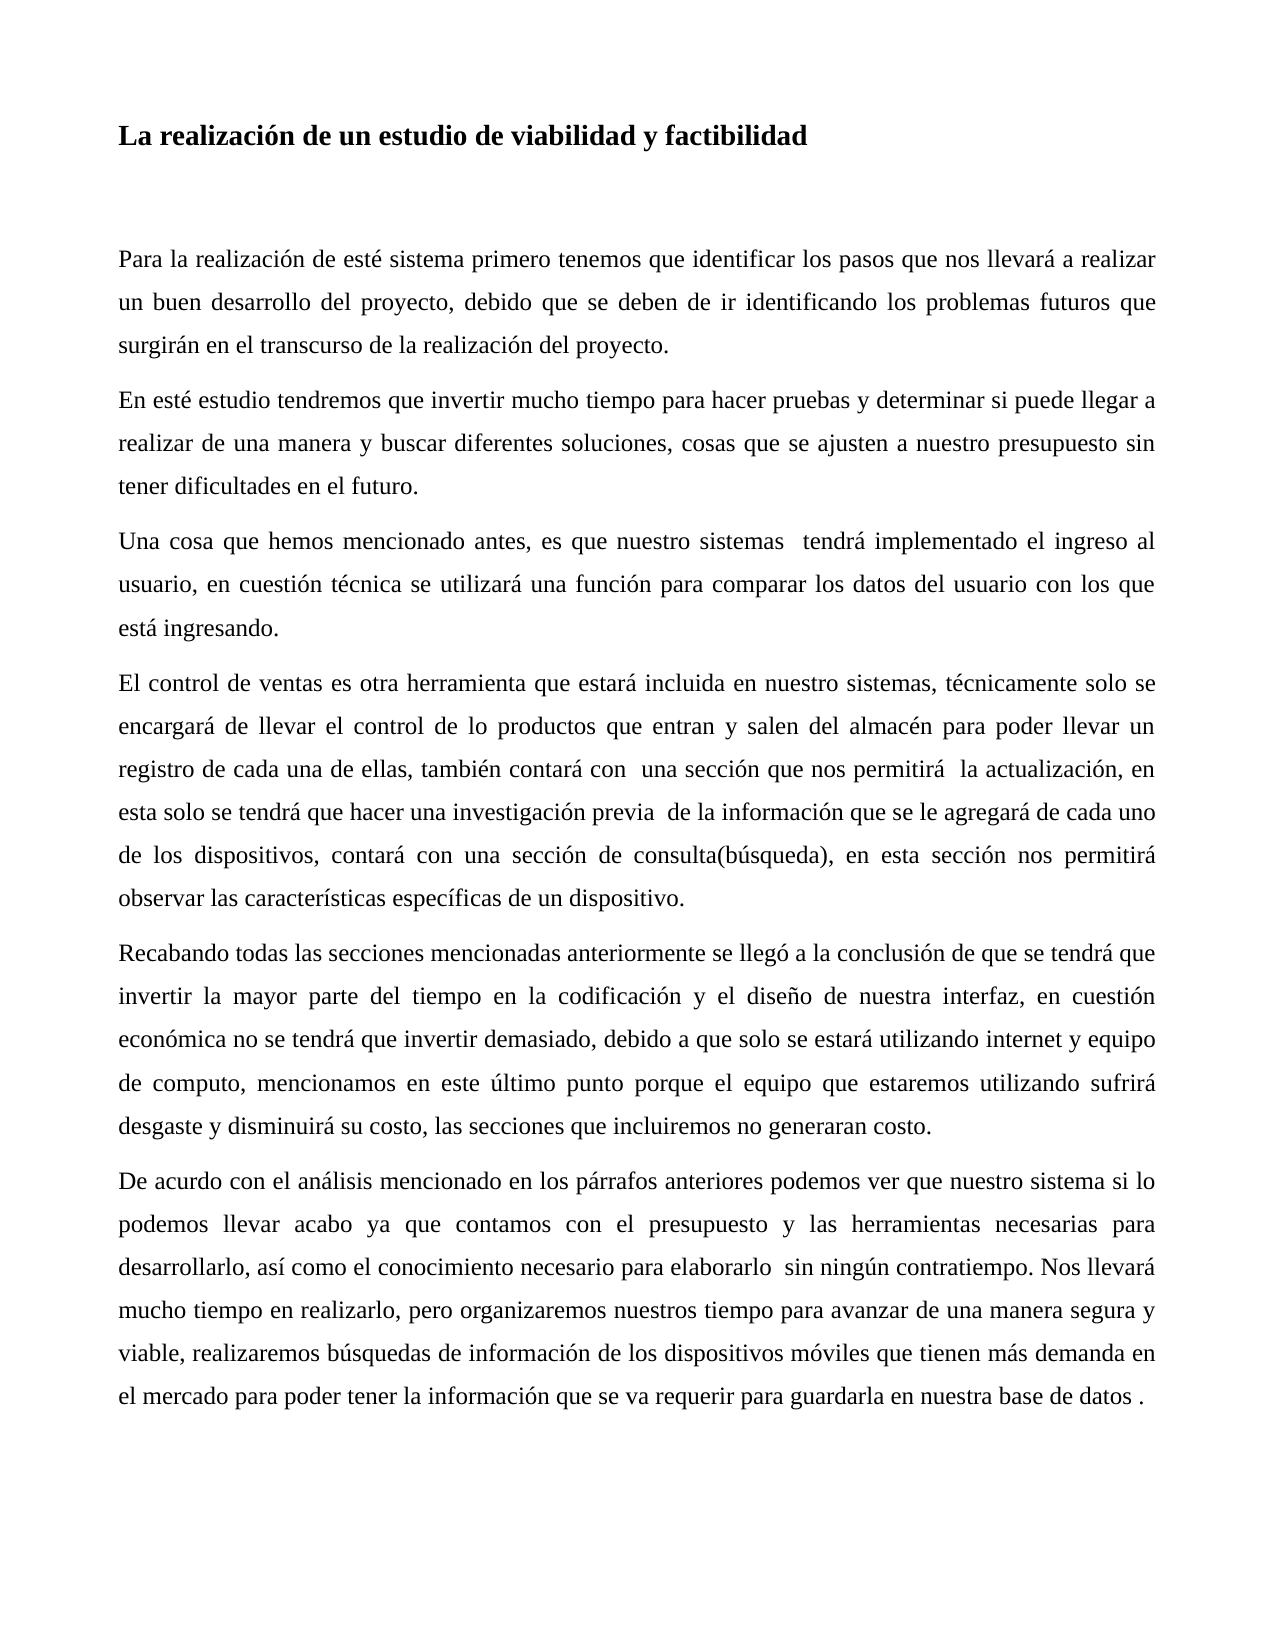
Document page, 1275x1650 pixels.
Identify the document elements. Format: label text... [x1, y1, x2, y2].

text En esté estudio tendremos que invertir mucho tiempo para hacer pruebas y determinar si puede llegar a realizar de una manera y buscar diferentes soluciones, cosas que se ajusten a nuestro presupuesto sin tener dificultades en el futuro. [118, 385, 1157, 500]
text De acurdo con el análisis mencionado en los párrafos anteriores podemos ver que nuestro sistema si lo podemos llevar acabo ya que contamos con el presupuesto y las herramientas necesarias para desarrollarlo, así como el conocimiento necesario para elaborarlo sin ningún contratiempo. Nos llevará mucho tiempo en realizarlo, pero organizaremos nuestros tiempo para avanzar de una manera segura y viable, realizaremos búsquedas de información de los dispositivos móviles que tienen más demanda en el mercado para poder tener la información que se va requerir para guardarla en nuestra base de datos . [118, 1166, 1157, 1410]
text La realización de un estudio de viabilidad y factibilidad [118, 118, 1157, 152]
text Para la realización de esté sistema primero tenemos que identificar los pasos que nos llevará a realizar un buen desarrollo del proyecto, debido que se deben de ir identificando los problemas futuros que surgirán en el transcurso de la realización del proyecto. [118, 244, 1157, 359]
text El control de ventas es otra herramienta que estará incluida en nuestro sistemas, técnicamente solo se encargará de llevar el control de lo productos que entran y salen del almacén para poder llevar un registro de cada una de ellas, también contará con una sección que nos permitirá la actualización, en esta solo se tendrá que hacer una investigación previa de la información que se le agregará de cada uno de los dispositivos, contará con una sección de consulta(búsqueda), en esta sección nos permitirá observar las características específicas de un dispositivo. [118, 668, 1157, 912]
text Recabando todas las secciones mencionadas anteriormente se llegó a la conclusión de que se tendrá que invertir la mayor parte del tiempo en la codificación y el diseño de nuestra interfaz, en cuestión económica no se tendrá que invertir demasiado, debido a que solo se estará utilizando internet y equipo de computo, mencionamos en este último punto porque el equipo que estaremos utilizando sufrirá desgaste y disminuirá su costo, las secciones que incluiremos no generaran costo. [118, 938, 1157, 1139]
text Una cosa que hemos mencionado antes, es que nuestro sistemas tendrá implementado el ingreso al usuario, en cuestión técnica se utilizará una función para comparar los datos del usuario con los que está ingresando. [118, 526, 1157, 641]
